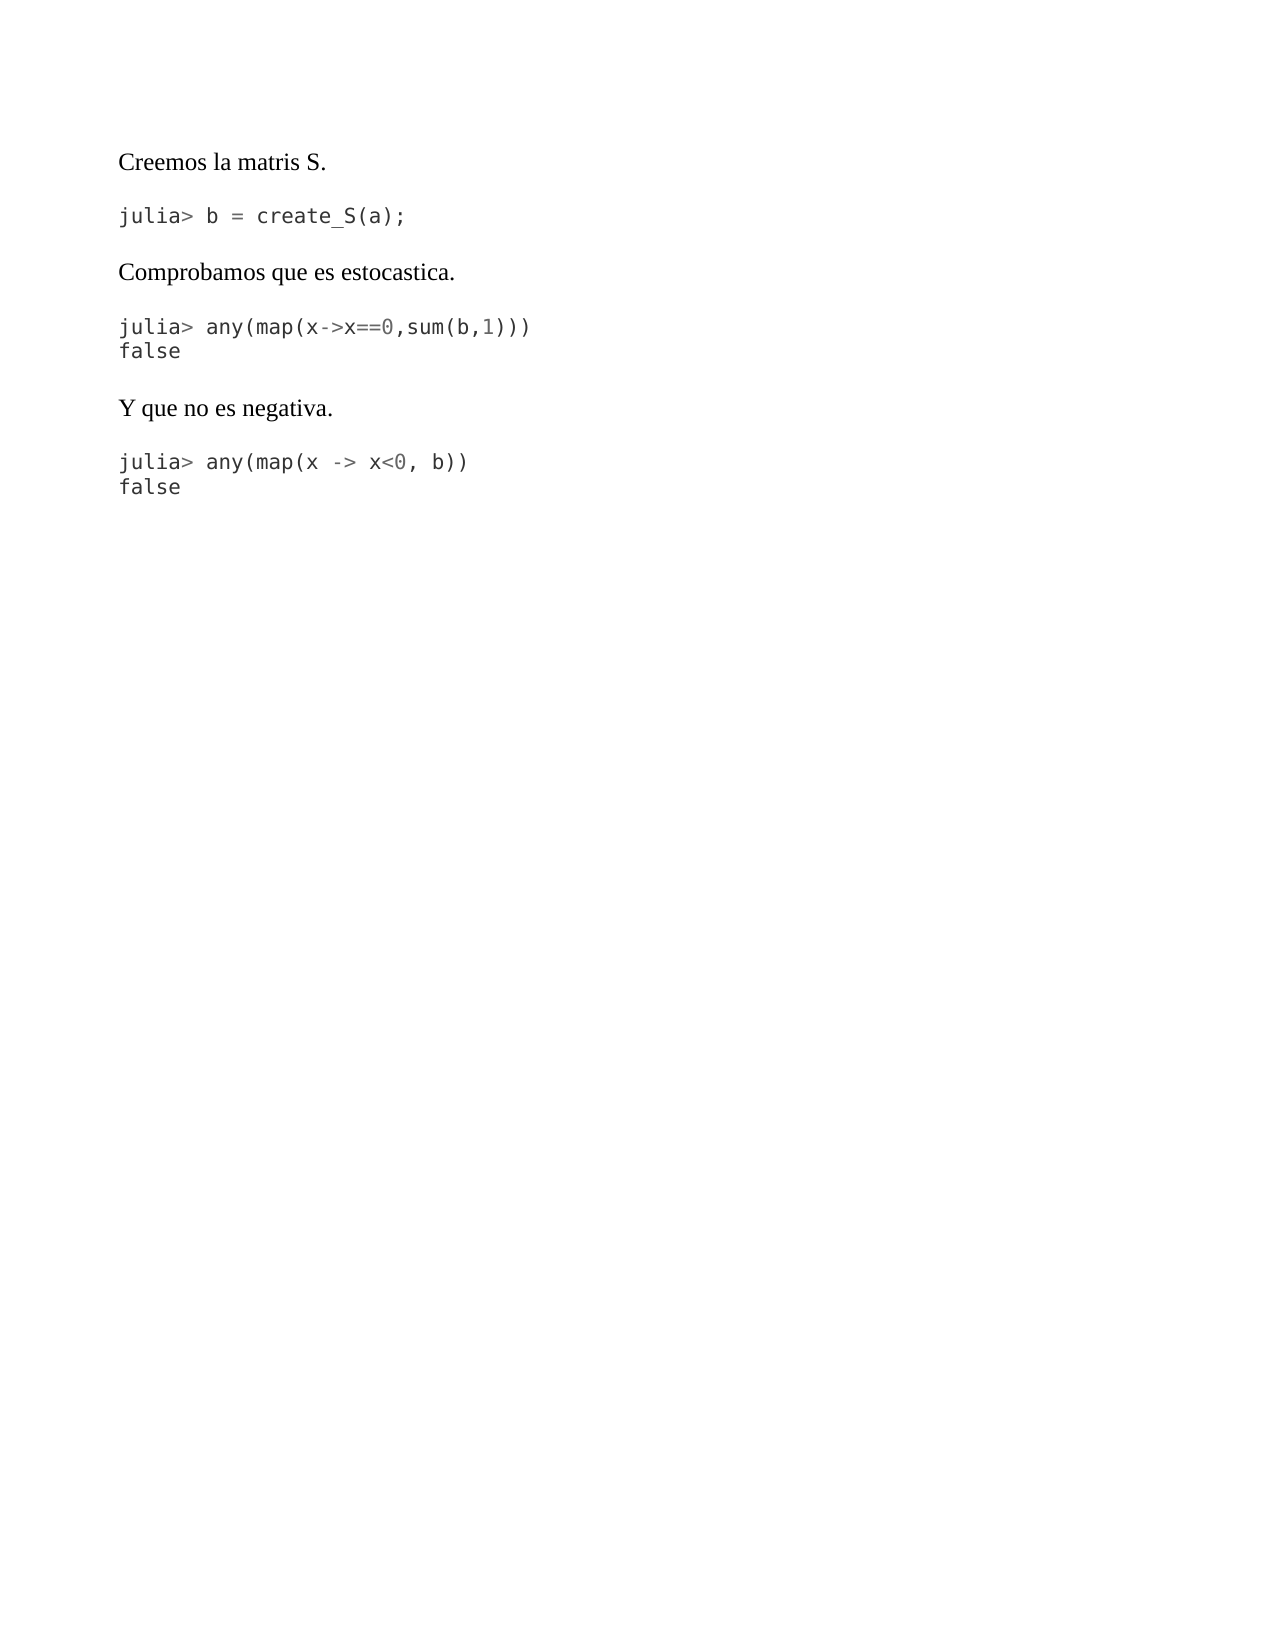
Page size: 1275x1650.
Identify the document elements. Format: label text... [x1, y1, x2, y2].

text julia> b = create_S(a); [118, 204, 1157, 229]
text Y que no es negativa. [118, 393, 1157, 422]
text false [118, 339, 1157, 363]
text false [118, 475, 1157, 499]
text julia> any(map(x -> x<0, b)) [118, 450, 1157, 475]
text Comprobamos que es estocastica. [118, 257, 1157, 286]
text Creemos la matris S. [118, 147, 1157, 176]
text julia> any(map(x->x==0,sum(b,1))) [118, 315, 1157, 339]
